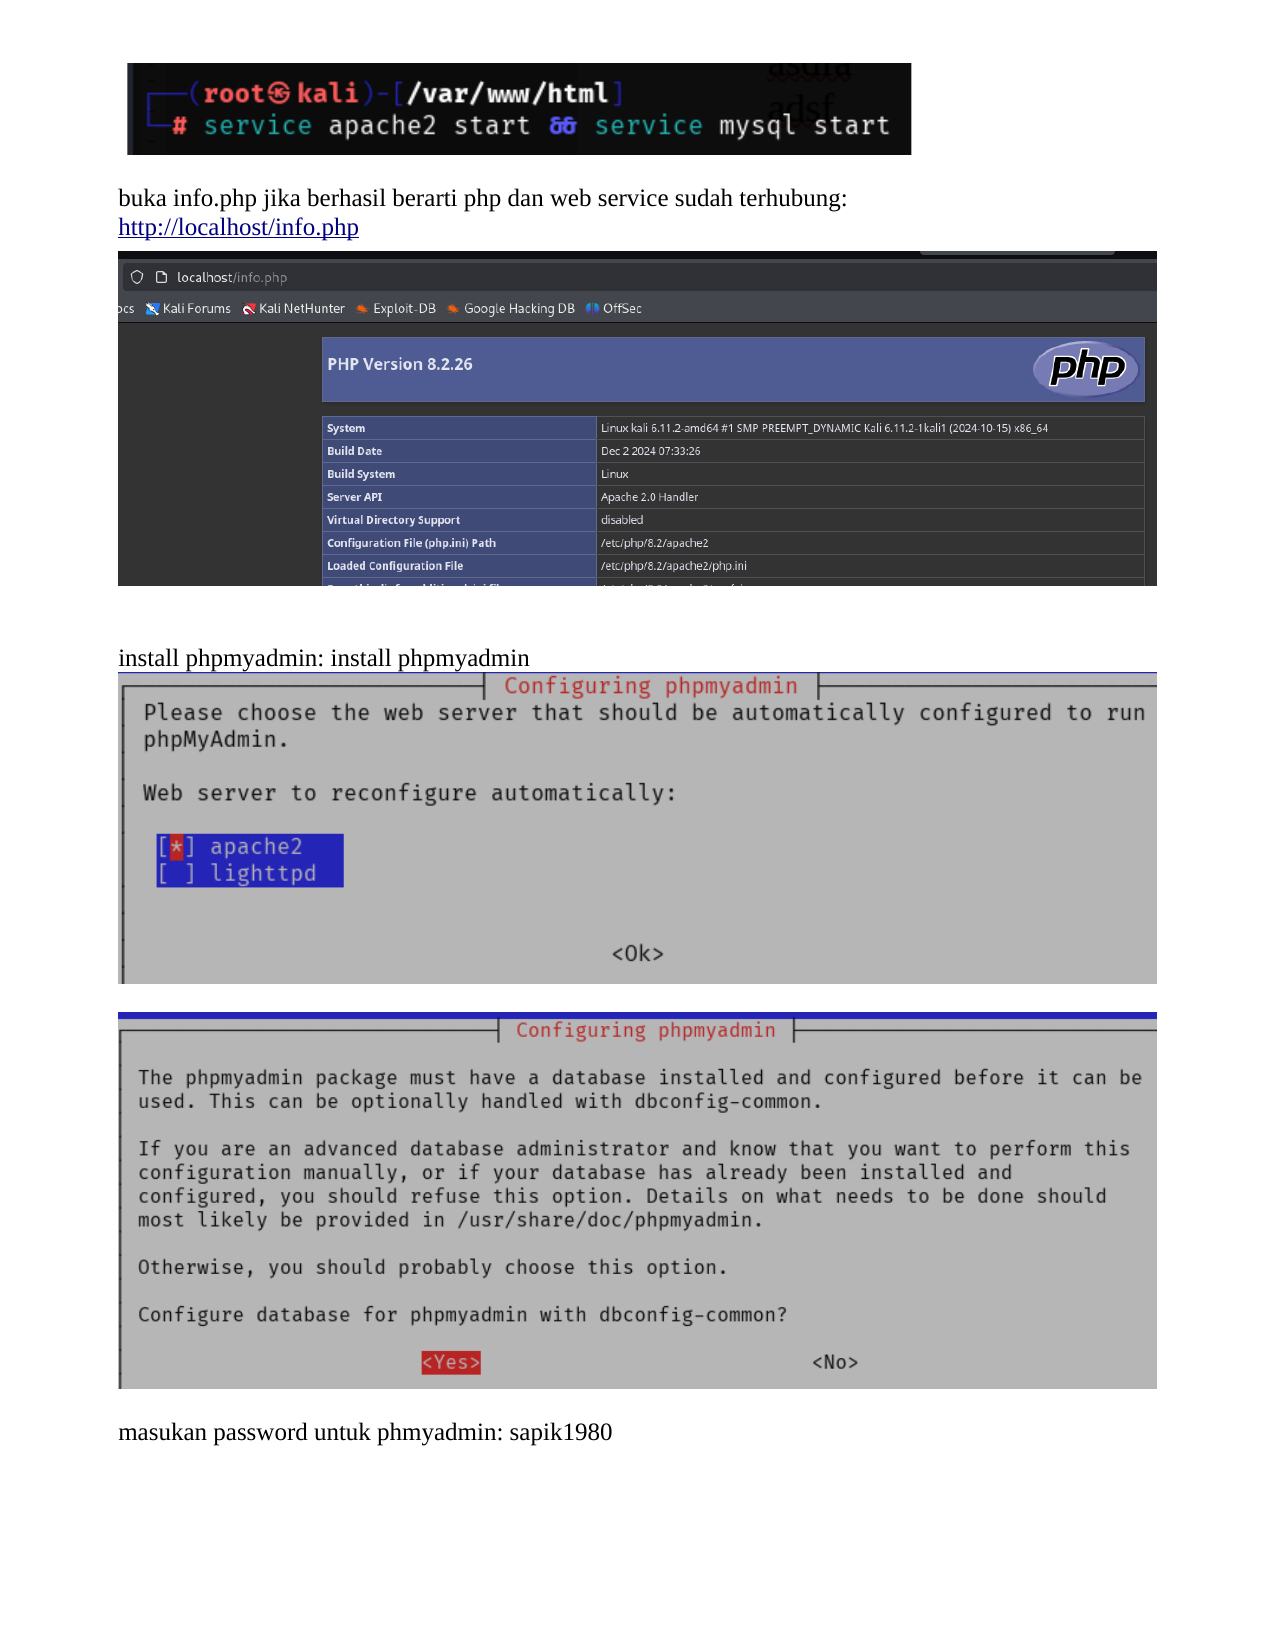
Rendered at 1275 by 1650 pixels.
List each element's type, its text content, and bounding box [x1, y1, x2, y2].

picture [118, 672, 1157, 984]
text buka info.php jika berhasil berarti php dan web service sudah terhubung: [118, 183, 1157, 212]
text install phpmyadmin: install phpmyadmin [118, 643, 1157, 672]
text masukan password untuk phmyadmin: sapik1980 [118, 1417, 1157, 1446]
picture [118, 1012, 1157, 1389]
picture [127, 63, 912, 155]
picture [118, 251, 1157, 586]
text http://localhost/info.php [118, 212, 1157, 241]
